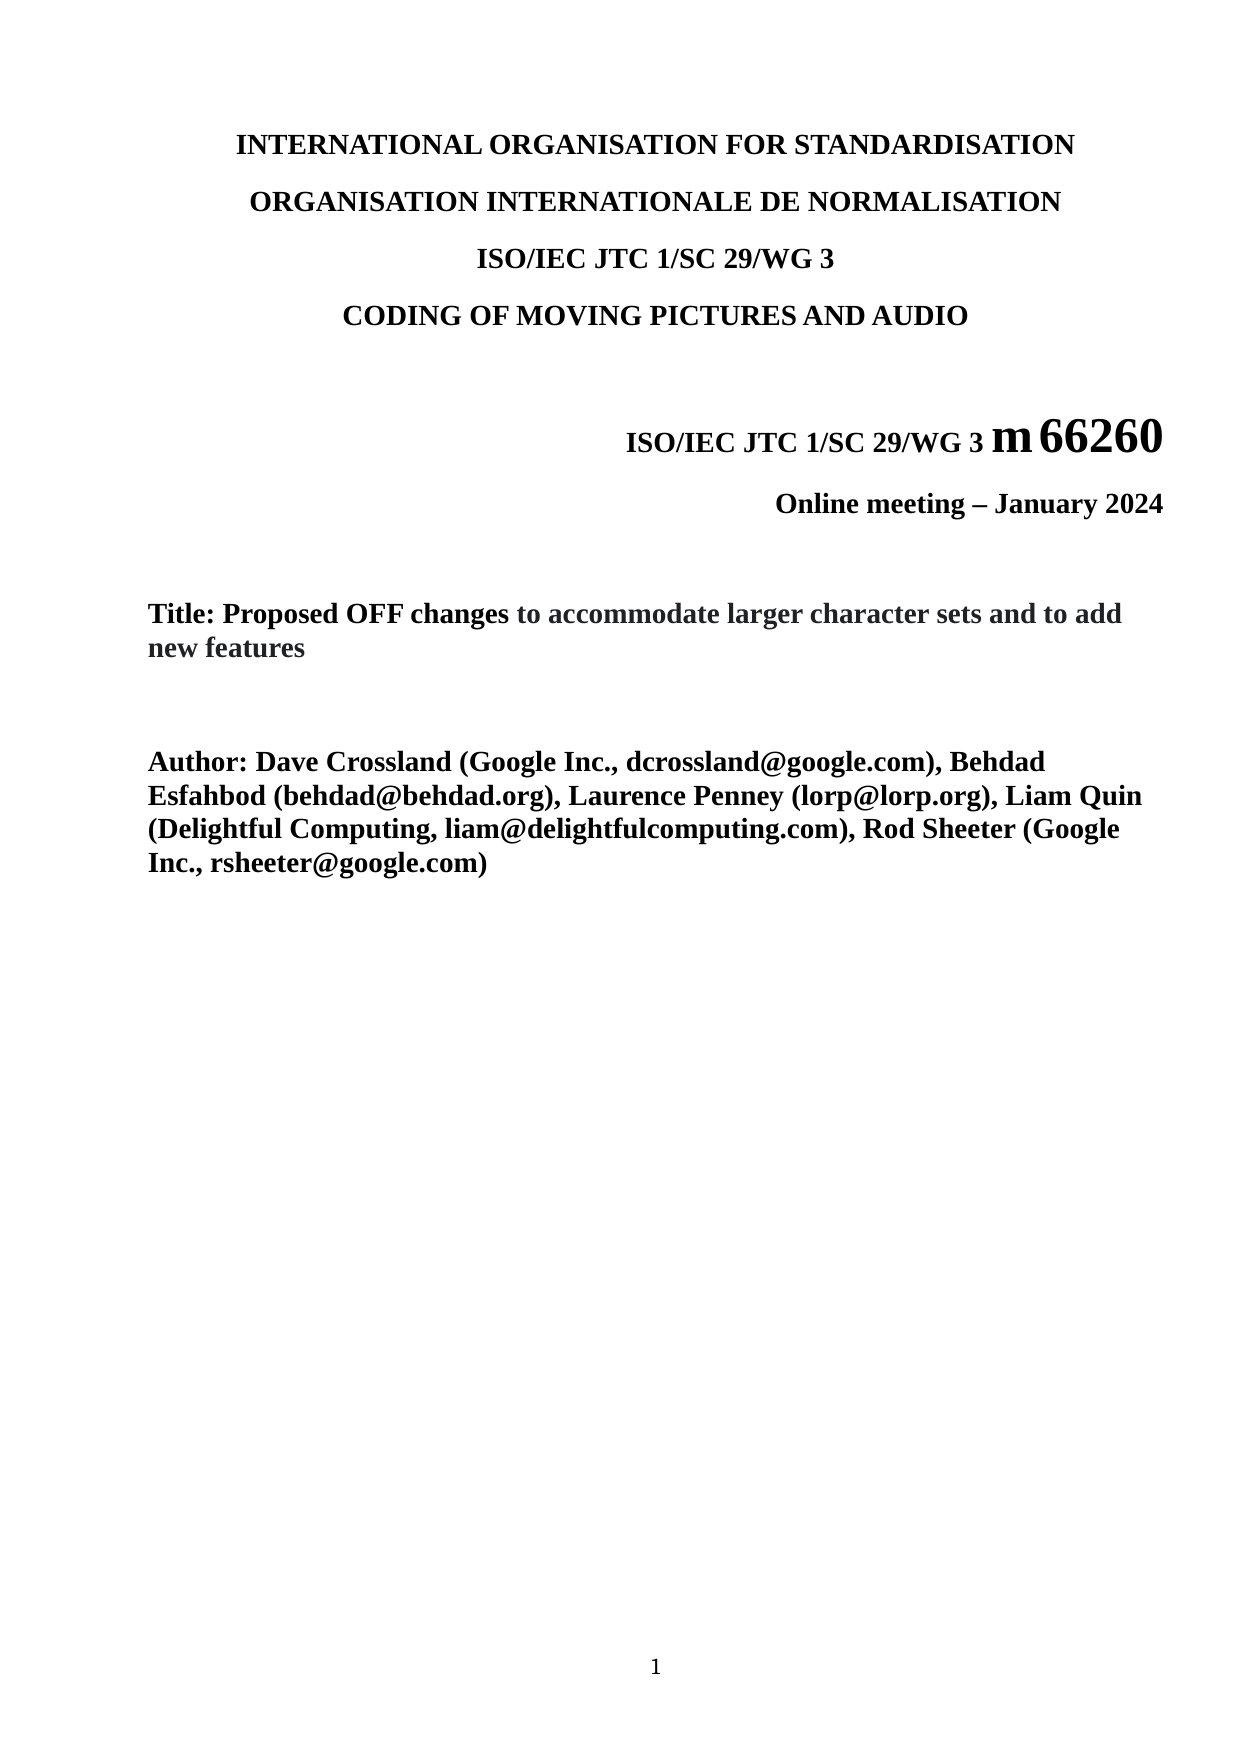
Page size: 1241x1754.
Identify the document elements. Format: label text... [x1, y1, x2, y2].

text ORGANISATION INTERNATIONALE DE NORMALISATION [148, 184, 1163, 217]
text Author: Dave Crossland (Google Inc., dcrossland@google.com), Behdad Esfahbod (behdad@behdad.org), Laurence Penney (lorp@lorp.org), Liam Quin (Delightful Computing, liam@delightfulcomputing.com), Rod Sheeter (Google Inc., rsheeter@google.com) [148, 744, 1163, 878]
text CODING OF MOVING PICTURES AND AUDIO [148, 298, 1163, 332]
text Title: Proposed OFF changes to accommodate larger character sets and to add new features [148, 596, 1163, 663]
text ISO/IEC JTC 1/SC 29/WG 3 m 66260 [148, 406, 1163, 463]
text ISO/IEC JTC 1/SC 29/WG 3 [148, 241, 1163, 275]
text INTERNATIONAL ORGANISATION FOR STANDARDISATION [148, 127, 1163, 160]
text Online meeting – January 2024 [148, 487, 1163, 520]
